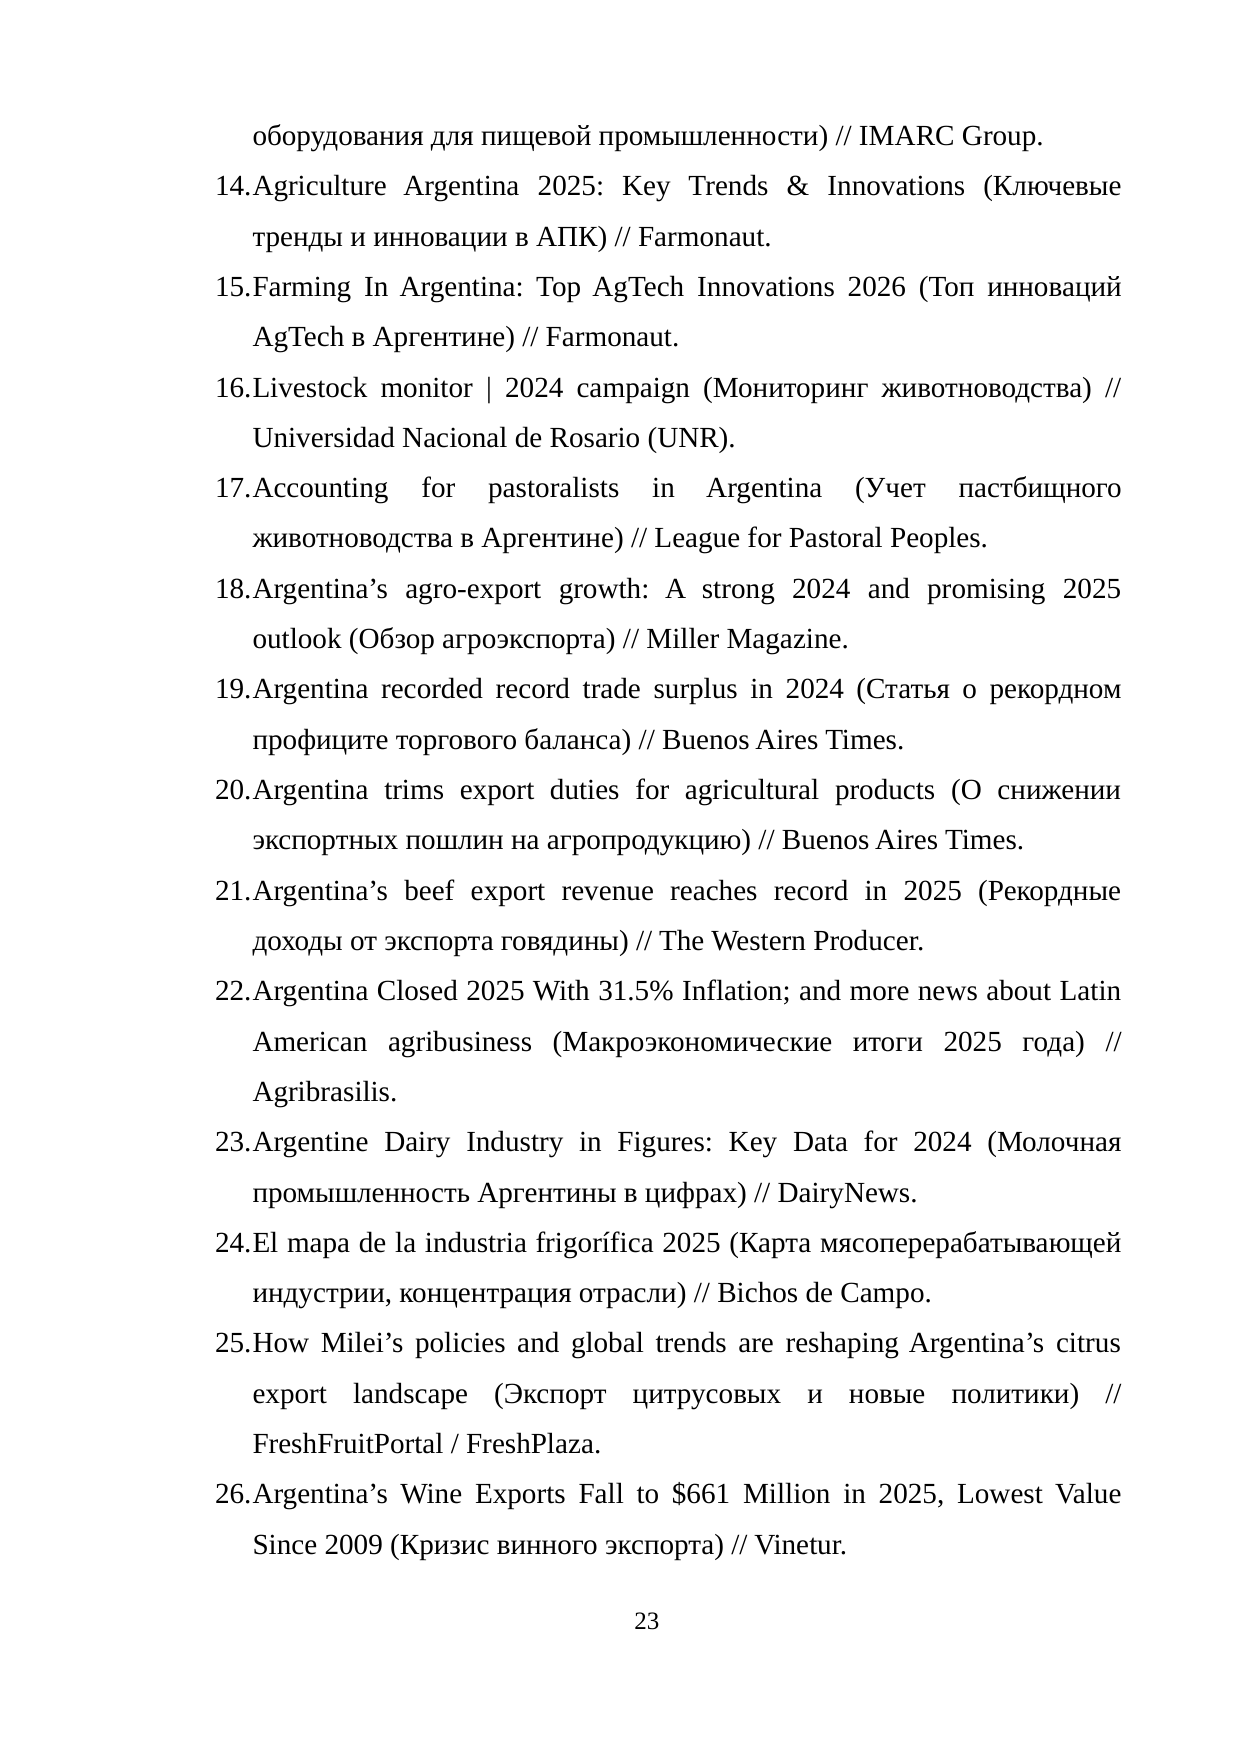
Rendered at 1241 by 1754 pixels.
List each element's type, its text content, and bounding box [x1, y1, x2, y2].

list Livestock monitor | 2024 campaign (Мониторинг животноводства) // Universidad Nacional de Rosario (UNR). [215, 370, 1122, 453]
list How Milei’s policies and global trends are reshaping Argentina’s citrus export landscape (Экспорт цитрусовых и новые политики) // FreshFruitPortal / FreshPlaza. [215, 1326, 1122, 1460]
list Argentine Dairy Industry in Figures: Key Data for 2024 (Молочная промышленность Аргентины в цифрах) // DairyNews. [215, 1124, 1122, 1208]
list Argentina Closed 2025 With 31.5% Inflation; and more news about Latin American agribusiness (Макроэкономические итоги 2025 года) // Agribrasilis. [215, 973, 1122, 1108]
list Accounting for pastoralists in Argentina (Учет пастбищного животноводства в Аргентине) // League for Pastoral Peoples. [215, 470, 1122, 554]
list Argentina’s beef export revenue reaches record in 2025 (Рекордные доходы от экспорта говядины) // The Western Producer. [215, 873, 1122, 957]
list Argentina’s agro-export growth: A strong 2024 and promising 2025 outlook (Обзор агроэкспорта) // Miller Magazine. [215, 571, 1122, 655]
list оборудования для пищевой промышленности) // IMARC Group. [215, 118, 1122, 152]
list Argentina trims export duties for agricultural products (О снижении экспортных пошлин на агропродукцию) // Buenos Aires Times. [215, 772, 1122, 856]
list Agriculture Argentina 2025: Key Trends & Innovations (Ключевые тренды и инновации в АПК) // Farmonaut. [215, 168, 1122, 252]
list Argentina recorded record trade surplus in 2024 (Статья о рекордном профиците торгового баланса) // Buenos Aires Times. [215, 672, 1122, 755]
list El mapa de la industria frigorífica 2025 (Карта мясоперерабатывающей индустрии, концентрация отрасли) // Bichos de Campo. [215, 1225, 1122, 1309]
list Argentina’s Wine Exports Fall to $661 Million in 2025, Lowest Value Since 2009 (Кризис винного экспорта) // Vinetur. [215, 1477, 1122, 1560]
list Farming In Argentina: Top AgTech Innovations 2026 (Топ инноваций AgTech в Аргентине) // Farmonaut. [215, 269, 1122, 353]
